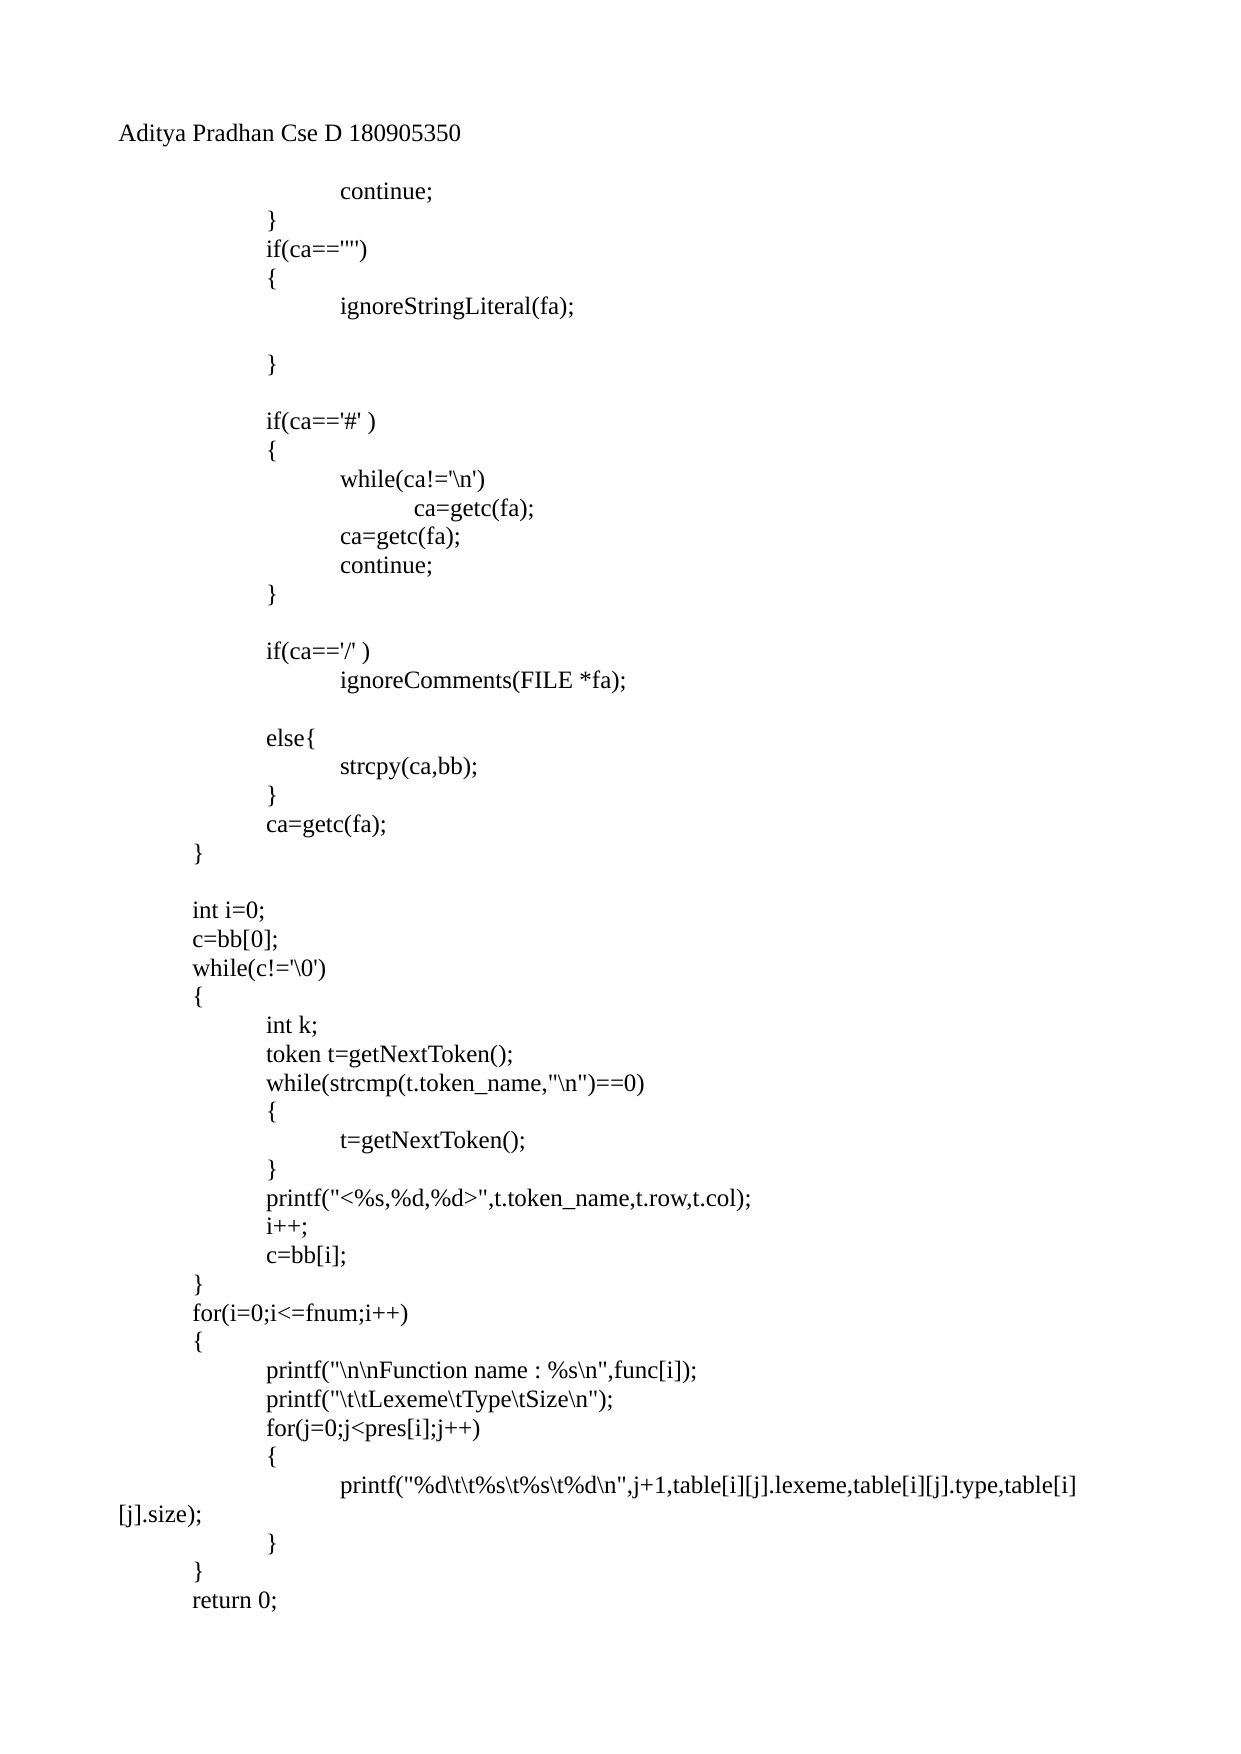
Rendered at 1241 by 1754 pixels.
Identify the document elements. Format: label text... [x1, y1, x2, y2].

text ca=getc(fa); [118, 521, 1122, 550]
text ca=getc(fa); [118, 493, 1122, 521]
text } [118, 1154, 1122, 1183]
text int k; [118, 1010, 1122, 1039]
text while(ca!='\n') [118, 464, 1122, 493]
text ignoreComments(FILE *fa); [118, 665, 1122, 694]
text { [118, 263, 1122, 291]
text ignoreStringLiteral(fa); [118, 291, 1122, 320]
text } [118, 349, 1122, 378]
text } [118, 579, 1122, 608]
text { [118, 1441, 1122, 1470]
text i++; [118, 1211, 1122, 1240]
text continue; [118, 176, 1122, 205]
text { [118, 1326, 1122, 1355]
text printf("\n\nFunction name : %s\n",func[i]); [118, 1355, 1122, 1384]
text if(ca=='#' ) [118, 406, 1122, 435]
text { [118, 435, 1122, 464]
text return 0; [118, 1585, 1122, 1614]
text int i=0; [118, 895, 1122, 924]
text token t=getNextToken(); [118, 1039, 1122, 1068]
text while(strcmp(t.token_name,"\n")==0) [118, 1068, 1122, 1096]
text } [118, 780, 1122, 809]
text } [118, 838, 1122, 866]
text } [118, 1269, 1122, 1298]
text if(ca=='"') [118, 234, 1122, 263]
text } [118, 205, 1122, 234]
text while(c!='\0') [118, 953, 1122, 981]
text { [118, 981, 1122, 1010]
text for(j=0;j<pres[i];j++) [118, 1413, 1122, 1441]
text c=bb[0]; [118, 924, 1122, 953]
text for(i=0;i<=fnum;i++) [118, 1298, 1122, 1326]
text printf("<%s,%d,%d>",t.token_name,t.row,t.col); [118, 1183, 1122, 1211]
text printf("\t\tLexeme\tType\tSize\n"); [118, 1384, 1122, 1413]
text c=bb[i]; [118, 1240, 1122, 1269]
text } [118, 1528, 1122, 1556]
text ca=getc(fa); [118, 809, 1122, 838]
text strcpy(ca,bb); [118, 751, 1122, 780]
text } [118, 1556, 1122, 1585]
text printf("%d\t\t%s\t%s\t%d\n",j+1,table[i][j].lexeme,table[i][j].type,table[i][j].size); [118, 1470, 1122, 1528]
text if(ca=='/' ) [118, 636, 1122, 665]
text else{ [118, 723, 1122, 751]
text t=getNextToken(); [118, 1125, 1122, 1154]
text continue; [118, 550, 1122, 579]
text { [118, 1096, 1122, 1125]
